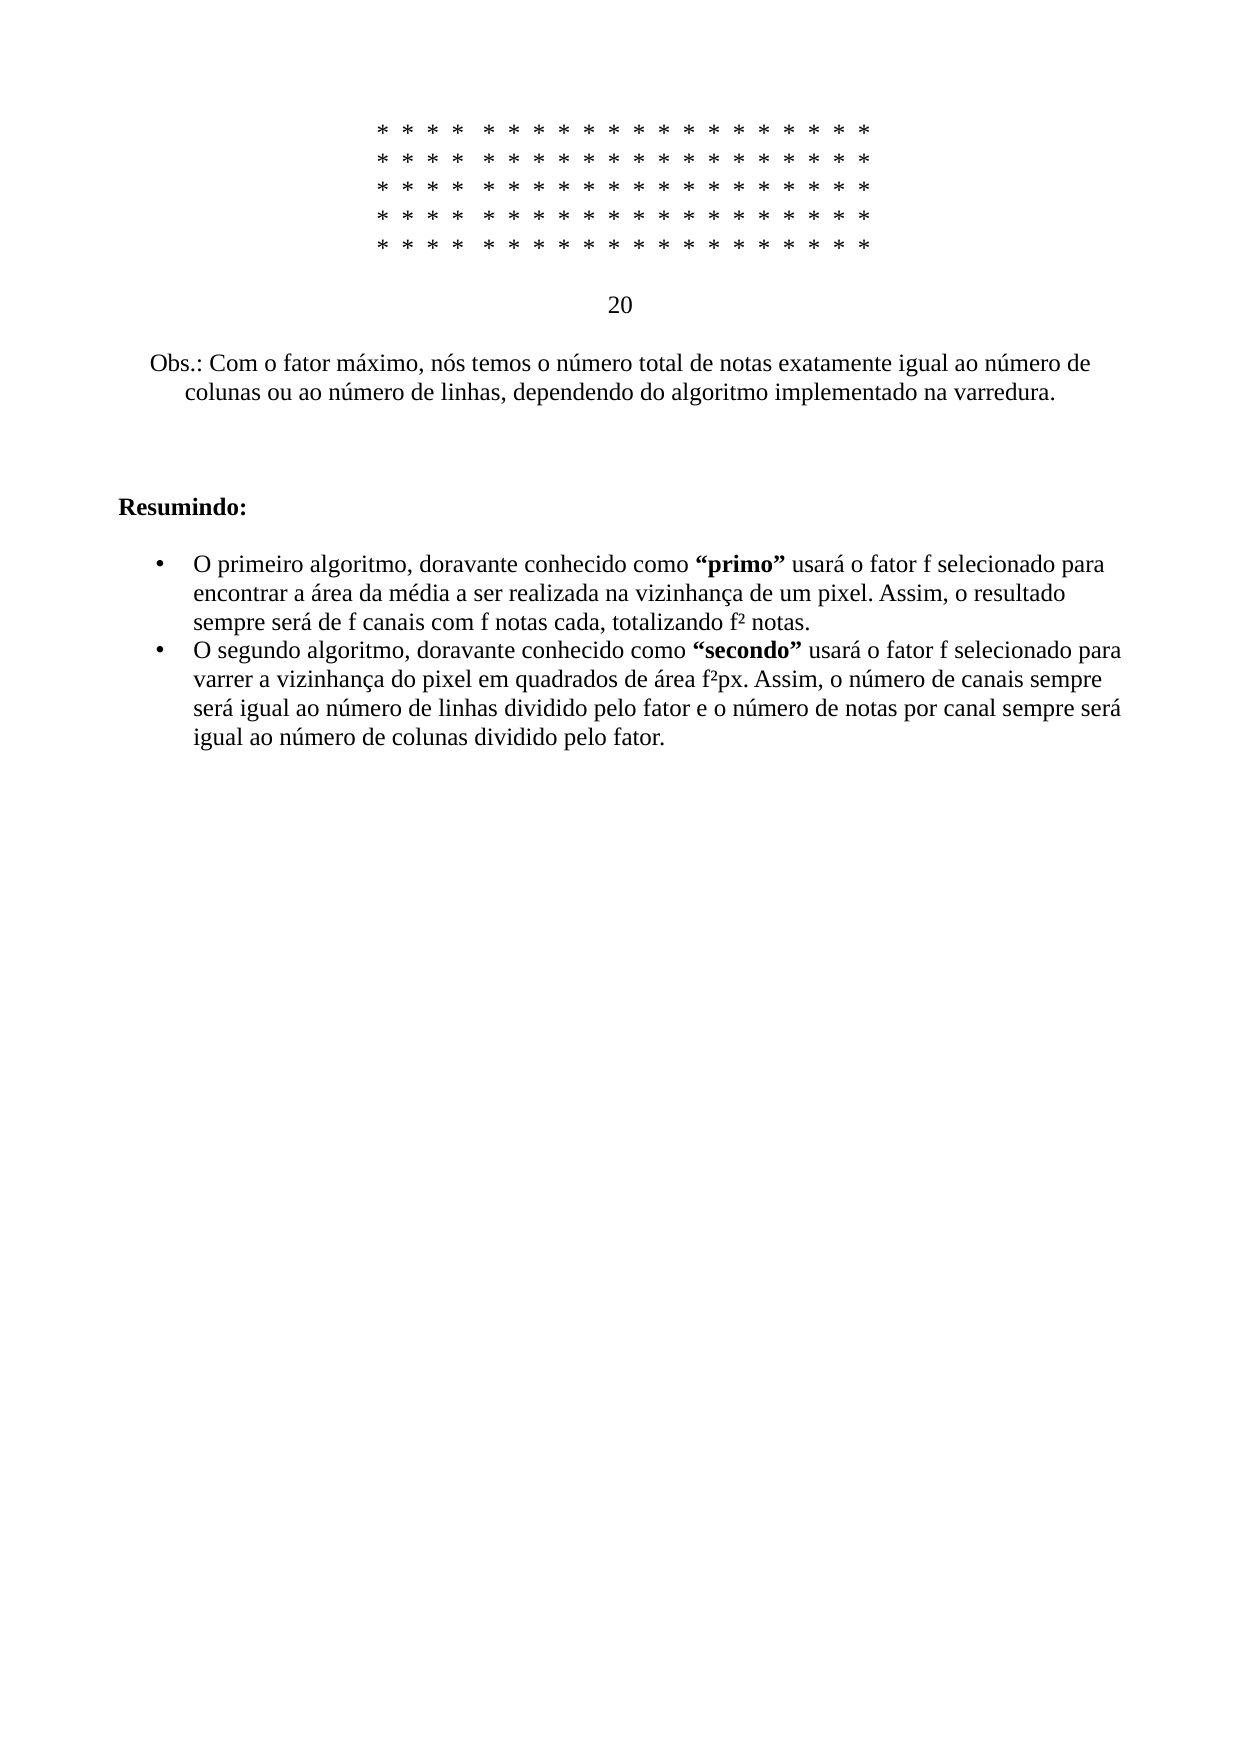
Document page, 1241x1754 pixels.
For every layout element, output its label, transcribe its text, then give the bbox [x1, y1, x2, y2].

text * * * * * * * * * * * * * * * * * * * * [118, 233, 1122, 262]
text Resumindo: [118, 492, 1122, 521]
text * * * * * * * * * * * * * * * * * * * * [118, 176, 1122, 204]
text * * * * * * * * * * * * * * * * * * * * [118, 204, 1122, 233]
text Obs.: Com o fator máximo, nós temos o número total de notas exatamente igual ao número de colunas ou ao número de linhas, dependendo do algoritmo implementado na varredura. [118, 348, 1122, 406]
text 20 [118, 291, 1122, 319]
text * * * * * * * * * * * * * * * * * * * * [118, 147, 1122, 176]
text * * * * * * * * * * * * * * * * * * * * [118, 118, 1122, 147]
list O segundo algoritmo, doravante conhecido como “secondo” usará o fator f selecionado para varrer a vizinhança do pixel em quadrados de área f²px. Assim, o número de canais sempre será igual ao número de linhas dividido pelo fator e o número de notas por canal sempre será igual ao número de colunas dividido pelo fator. [156, 636, 1122, 751]
list O primeiro algoritmo, doravante conhecido como “primo” usará o fator f selecionado para encontrar a área da média a ser realizada na vizinhança de um pixel. Assim, o resultado sempre será de f canais com f notas cada, totalizando f² notas. [156, 549, 1122, 636]
